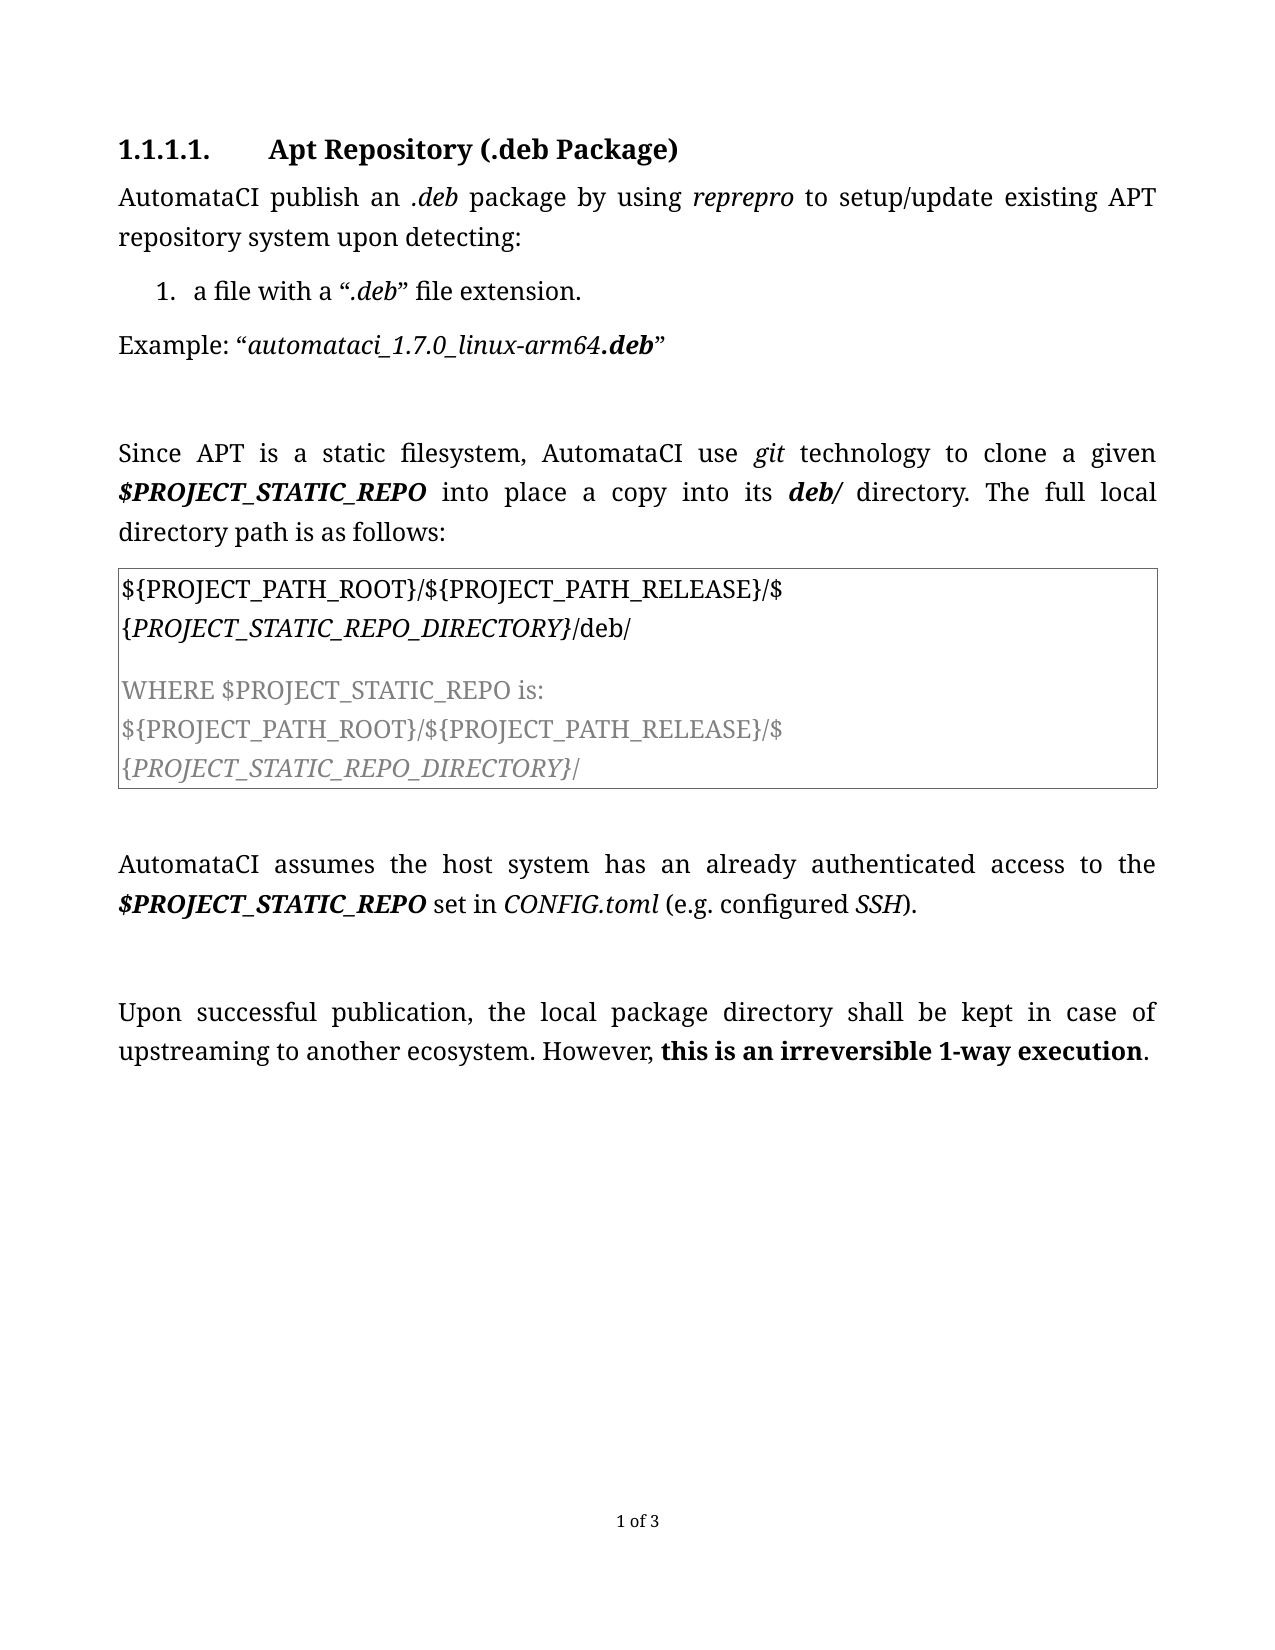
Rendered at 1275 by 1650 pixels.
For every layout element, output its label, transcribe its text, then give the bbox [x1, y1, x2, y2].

text AutomataCI publish an .deb package by using reprepro to setup/update existing APT repository system upon detecting: [118, 180, 1157, 253]
text AutomataCI assumes the host system has an already authenticated access to the $PROJECT_STATIC_REPO set in CONFIG.toml (e.g. configured SSH). [118, 847, 1157, 920]
text Upon successful publication, the local package directory shall be kept in case of upstreaming to another ecosystem. However, this is an irreversible 1-way execution. [118, 994, 1157, 1068]
text WHERE $PROJECT_STATIC_REPO is: [119, 669, 1157, 706]
text Example: “automataci_1.7.0_linux-arm64.deb” [118, 327, 1157, 362]
list a file with a “.deb” file extension. [156, 273, 1157, 307]
text ${PROJECT_PATH_ROOT}/${PROJECT_PATH_RELEASE}/${PROJECT_STATIC_REPO_DIRECTORY}/deb/ [119, 569, 1157, 645]
text Since APT is a static filesystem, AutomataCI use git technology to clone a given $PROJECT_STATIC_REPO into place a copy into its deb/ directory. The full local directory path is as follows: [118, 436, 1157, 548]
text ${PROJECT_PATH_ROOT}/${PROJECT_PATH_RELEASE}/${PROJECT_STATIC_REPO_DIRECTORY}/ [119, 708, 1157, 788]
subtitle Apt Repository (.deb Package) [118, 131, 1157, 167]
